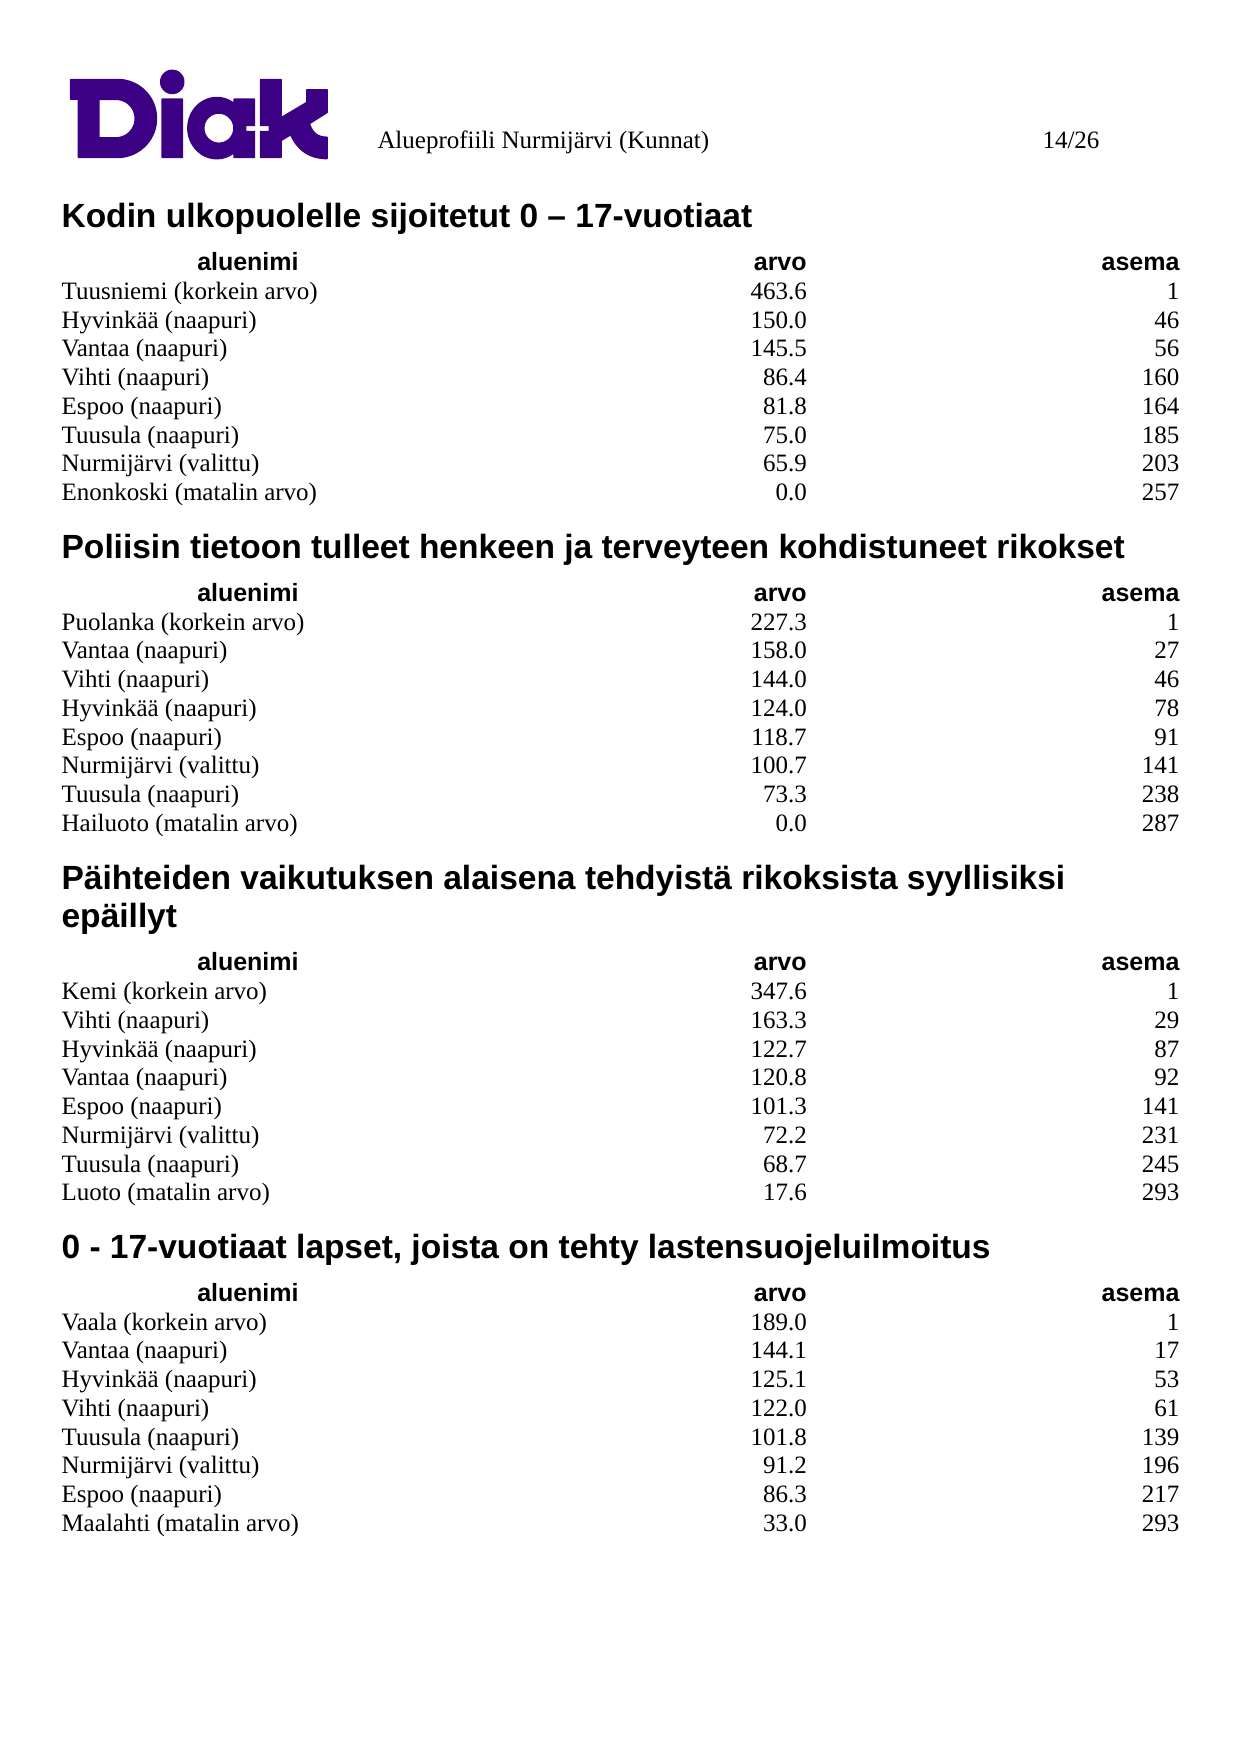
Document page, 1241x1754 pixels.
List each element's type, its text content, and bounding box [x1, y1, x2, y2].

table_cell 227.3 [434, 607, 806, 636]
table_cell Vihti (naapuri) [61, 664, 434, 693]
table_cell 29 [806, 1005, 1179, 1034]
table_cell 144.0 [434, 664, 806, 693]
table_cell 100.7 [434, 751, 806, 779]
table_cell 141 [806, 751, 1179, 779]
subtitle Päihteiden vaikutuksen alaisena tehdyistä rikoksista syyllisiksi epäillyt [61, 858, 1179, 935]
table_cell 158.0 [434, 636, 806, 664]
table_cell 257 [806, 477, 1179, 506]
table_header arvo [434, 247, 806, 276]
table_cell 56 [806, 334, 1179, 362]
table_cell Tuusula (naapuri) [61, 1149, 434, 1177]
table_cell 78 [806, 693, 1179, 722]
table_cell Hyvinkää (naapuri) [61, 305, 434, 333]
table_cell Nurmijärvi (valittu) [61, 449, 434, 477]
table_cell 73.3 [434, 779, 806, 808]
table_cell Tuusula (naapuri) [61, 1422, 434, 1451]
table_cell 46 [806, 305, 1179, 333]
table_cell Espoo (naapuri) [61, 391, 434, 420]
table_cell 101.3 [434, 1091, 806, 1120]
table_cell Vaala (korkein arvo) [61, 1307, 434, 1336]
table_cell 238 [806, 779, 1179, 808]
table_header asema [806, 578, 1179, 607]
table_header arvo [434, 578, 806, 607]
table_cell 145.5 [434, 334, 806, 362]
table_cell 101.8 [434, 1422, 806, 1451]
table_header aluenimi [61, 247, 434, 276]
table_cell Kemi (korkein arvo) [61, 976, 434, 1005]
table_cell Vihti (naapuri) [61, 1393, 434, 1422]
table_cell Vantaa (naapuri) [61, 636, 434, 664]
table_cell 118.7 [434, 722, 806, 751]
table_cell 0.0 [434, 477, 806, 506]
subtitle Kodin ulkopuolelle sijoitetut 0 – 17-vuotiaat [61, 196, 1179, 235]
table_cell 91 [806, 722, 1179, 751]
table_header asema [806, 247, 1179, 276]
subtitle Poliisin tietoon tulleet henkeen ja terveyteen kohdistuneet rikokset [61, 527, 1179, 566]
table_cell Tuusula (naapuri) [61, 779, 434, 808]
table_cell Enonkoski (matalin arvo) [61, 477, 434, 506]
table_cell 0.0 [434, 808, 806, 837]
table_cell 1 [806, 1307, 1179, 1336]
table_cell Vihti (naapuri) [61, 1005, 434, 1034]
table_cell 347.6 [434, 976, 806, 1005]
table_cell Luoto (matalin arvo) [61, 1178, 434, 1206]
table_cell 86.3 [434, 1479, 806, 1508]
table_cell Hailuoto (matalin arvo) [61, 808, 434, 837]
table_header aluenimi [61, 578, 434, 607]
table_cell Vantaa (naapuri) [61, 1336, 434, 1364]
table_cell 75.0 [434, 420, 806, 448]
table_cell Vantaa (naapuri) [61, 1063, 434, 1091]
table_cell 91.2 [434, 1451, 806, 1479]
table_cell 125.1 [434, 1364, 806, 1393]
table_cell 124.0 [434, 693, 806, 722]
table_cell Nurmijärvi (valittu) [61, 1120, 434, 1149]
table_header aluenimi [61, 948, 434, 976]
table_cell 150.0 [434, 305, 806, 333]
table_cell Tuusniemi (korkein arvo) [61, 276, 434, 305]
table_cell 463.6 [434, 276, 806, 305]
table_cell 72.2 [434, 1120, 806, 1149]
table_cell 293 [806, 1508, 1179, 1537]
table_header arvo [434, 1278, 806, 1307]
table_cell 17.6 [434, 1178, 806, 1206]
table_cell 122.7 [434, 1034, 806, 1062]
table_header aluenimi [61, 1278, 434, 1307]
table_cell 33.0 [434, 1508, 806, 1537]
table_cell 287 [806, 808, 1179, 837]
table_cell Espoo (naapuri) [61, 1479, 434, 1508]
table_cell 122.0 [434, 1393, 806, 1422]
subtitle 0 - 17-vuotiaat lapset, joista on tehty lastensuojeluilmoitus [61, 1227, 1179, 1266]
table_header asema [806, 948, 1179, 976]
table_cell 203 [806, 449, 1179, 477]
table_cell 144.1 [434, 1336, 806, 1364]
table_cell 120.8 [434, 1063, 806, 1091]
table_cell 1 [806, 276, 1179, 305]
table_cell Puolanka (korkein arvo) [61, 607, 434, 636]
table_cell 245 [806, 1149, 1179, 1177]
table_cell 81.8 [434, 391, 806, 420]
table_cell Espoo (naapuri) [61, 1091, 434, 1120]
table_cell Hyvinkää (naapuri) [61, 1034, 434, 1062]
table_cell 86.4 [434, 362, 806, 391]
table_cell 65.9 [434, 449, 806, 477]
table_cell Nurmijärvi (valittu) [61, 1451, 434, 1479]
table_cell 163.3 [434, 1005, 806, 1034]
table_cell 87 [806, 1034, 1179, 1062]
table_cell 1 [806, 976, 1179, 1005]
table_cell 61 [806, 1393, 1179, 1422]
table_cell 141 [806, 1091, 1179, 1120]
table_cell 164 [806, 391, 1179, 420]
table_cell 139 [806, 1422, 1179, 1451]
table_cell Nurmijärvi (valittu) [61, 751, 434, 779]
table_cell Vihti (naapuri) [61, 362, 434, 391]
table_cell Hyvinkää (naapuri) [61, 1364, 434, 1393]
table_cell 53 [806, 1364, 1179, 1393]
table_cell 293 [806, 1178, 1179, 1206]
table_cell 231 [806, 1120, 1179, 1149]
table_cell Vantaa (naapuri) [61, 334, 434, 362]
table_cell 1 [806, 607, 1179, 636]
table_cell 160 [806, 362, 1179, 391]
table_header arvo [434, 948, 806, 976]
table_cell 46 [806, 664, 1179, 693]
table_cell 17 [806, 1336, 1179, 1364]
table_cell Maalahti (matalin arvo) [61, 1508, 434, 1537]
table_cell 68.7 [434, 1149, 806, 1177]
table_cell Espoo (naapuri) [61, 722, 434, 751]
table_header asema [806, 1278, 1179, 1307]
table_cell 185 [806, 420, 1179, 448]
table_cell 92 [806, 1063, 1179, 1091]
table_cell Hyvinkää (naapuri) [61, 693, 434, 722]
table_cell 196 [806, 1451, 1179, 1479]
table_cell 27 [806, 636, 1179, 664]
table_cell 189.0 [434, 1307, 806, 1336]
table_cell 217 [806, 1479, 1179, 1508]
table_cell Tuusula (naapuri) [61, 420, 434, 448]
